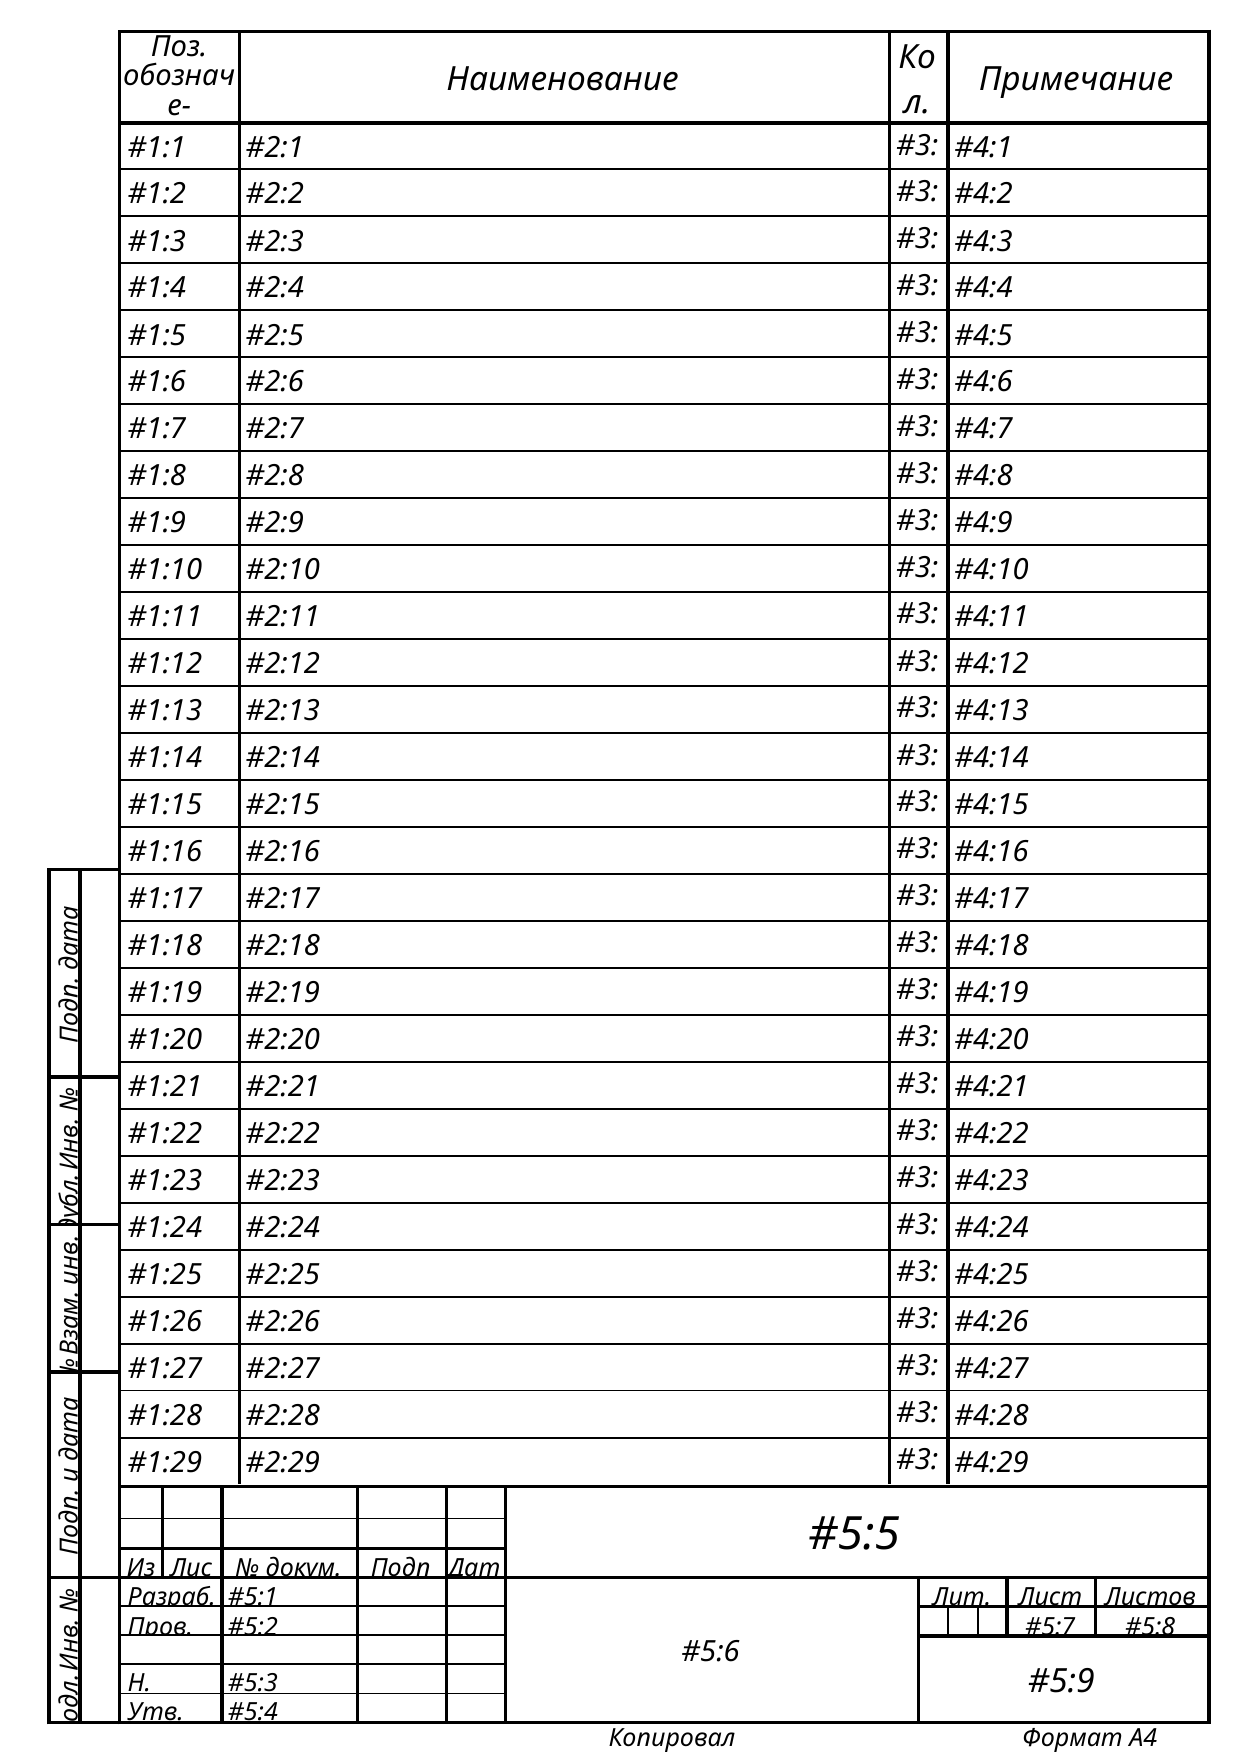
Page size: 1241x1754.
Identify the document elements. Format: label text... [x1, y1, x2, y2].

table_cell [121, 1519, 161, 1547]
table_cell #2:19 [241, 969, 888, 1014]
table_cell #3:4 [891, 264, 946, 309]
table_cell #4:22 [950, 1110, 1207, 1155]
table_cell Изм. [130, 1562, 141, 1576]
table_cell #2:28 [241, 1391, 888, 1437]
table_cell #1:5 [121, 311, 238, 356]
table_cell Утв. [121, 1694, 220, 1721]
table_header Наименование [241, 33, 888, 121]
table_cell #1:10 [121, 546, 238, 591]
table_cell #3:1 [891, 125, 946, 168]
table_cell [448, 1519, 504, 1547]
table_header #5:5 [507, 1488, 1207, 1576]
table_cell Лист [1009, 1579, 1094, 1605]
table_cell #1:3 [121, 217, 238, 262]
table_cell #4:27 [950, 1345, 1207, 1390]
table_cell [359, 1665, 445, 1692]
table_cell Лит. [920, 1579, 1005, 1605]
table_cell #1:8 [121, 452, 238, 497]
table_cell #4:28 [950, 1391, 1207, 1437]
table_cell #3:6 [891, 358, 946, 403]
table_cell #3:26 [891, 1298, 946, 1343]
table_cell #1:27 [121, 1345, 238, 1390]
table_cell #2:27 [241, 1345, 888, 1390]
table_cell #3:16 [891, 828, 946, 873]
table_cell [359, 1636, 445, 1663]
table_cell #5:3 [224, 1665, 356, 1692]
table_cell #1:11 [121, 593, 238, 638]
table_cell #4:24 [950, 1204, 1207, 1249]
table_cell #5:8 [1097, 1608, 1207, 1634]
table_cell #1:19 [121, 969, 238, 1014]
table_cell #1:22 [121, 1110, 238, 1155]
table_cell #3:5 [891, 311, 946, 356]
table_cell #1:15 [121, 781, 238, 826]
table_cell #1:28 [121, 1391, 238, 1437]
table_cell #4:15 [950, 781, 1207, 826]
table_cell #4:12 [950, 640, 1207, 685]
table_cell #4:8 [950, 452, 1207, 497]
table_header Кол. [891, 33, 946, 121]
table_cell #3:14 [891, 734, 946, 779]
table_header [82, 871, 118, 1075]
table_cell #1:2 [121, 170, 238, 215]
table_cell [359, 1579, 445, 1605]
table_cell #3:24 [891, 1204, 946, 1249]
table_cell #3:22 [891, 1110, 946, 1155]
table_cell #2:11 [241, 593, 888, 638]
table_cell #4:1 [950, 125, 1207, 168]
table_cell [448, 1607, 504, 1634]
table_cell #1:12 [121, 640, 238, 685]
table_cell #2:7 [241, 405, 888, 450]
table_cell #3:17 [891, 875, 946, 920]
table_cell #3:13 [891, 687, 946, 732]
table_cell #3:28 [891, 1391, 946, 1437]
table_cell #4:13 [950, 687, 1207, 732]
table_cell #3:25 [891, 1251, 946, 1296]
table_cell #1:7 [121, 405, 238, 450]
table_cell #3:20 [891, 1016, 946, 1061]
table_cell #4:9 [950, 499, 1207, 544]
table_cell #1:23 [121, 1157, 238, 1202]
table_cell #5:4 [224, 1694, 356, 1721]
table_cell #1:14 [121, 734, 238, 779]
table_cell Дата [448, 1550, 504, 1576]
table_header [359, 1488, 445, 1517]
table_cell #1:18 [121, 922, 238, 967]
table_cell #3:8 [891, 452, 946, 497]
table_cell #5:6 [507, 1579, 917, 1721]
table_header [224, 1488, 356, 1517]
table_cell #2:24 [241, 1204, 888, 1249]
table_cell #3:12 [891, 640, 946, 685]
table_cell #4:2 [950, 170, 1207, 215]
table_cell Дата [489, 1564, 496, 1576]
table_cell #4:17 [950, 875, 1207, 920]
table_cell #1:20 [121, 1016, 238, 1061]
table_cell #1:9 [121, 499, 238, 544]
table_cell [448, 1579, 504, 1605]
table_cell Инв. № подл. [51, 1579, 78, 1721]
table_cell #4:23 [950, 1157, 1207, 1202]
table_header Поз. обозначе- ние [121, 33, 238, 121]
table_cell #2:17 [241, 875, 888, 920]
table_cell #2:29 [241, 1439, 888, 1484]
table_cell #3:11 [891, 593, 946, 638]
table_cell #2:12 [241, 640, 888, 685]
table_cell #1:25 [121, 1251, 238, 1296]
table_cell #4:10 [950, 546, 1207, 591]
table_cell #3:29 [891, 1439, 946, 1484]
table_cell #3:27 [891, 1345, 946, 1390]
table_cell #3:23 [891, 1157, 946, 1202]
table_cell #3:21 [891, 1063, 946, 1108]
table_cell #2:6 [241, 358, 888, 403]
table_cell #1:24 [121, 1204, 238, 1249]
table_cell #4:19 [950, 969, 1207, 1014]
table_header Примечание [950, 33, 1207, 121]
table_cell Подп. и дата [51, 1374, 78, 1576]
table_cell #5:1 [224, 1579, 356, 1605]
table_cell Н. контр. [121, 1665, 220, 1692]
table_cell № докум. [224, 1550, 356, 1576]
table_cell Изм. [121, 1550, 161, 1576]
table_cell #2:18 [241, 922, 888, 967]
table_cell [82, 1374, 118, 1576]
table_cell #2:2 [241, 170, 888, 215]
table_cell #4:16 [950, 828, 1207, 873]
table_header [164, 1488, 220, 1517]
table_cell Разраб. [121, 1579, 220, 1605]
table_cell #4:25 [950, 1251, 1207, 1296]
table_cell #2:1 [241, 125, 888, 168]
table_cell [224, 1519, 356, 1547]
table_cell #3:3 [891, 217, 946, 262]
table_cell Пров. [121, 1607, 220, 1634]
table_cell #2:8 [241, 452, 888, 497]
table_cell #4:20 [950, 1016, 1207, 1061]
table_cell #5:9 [920, 1638, 1207, 1721]
table_cell #4:21 [950, 1063, 1207, 1108]
table_cell #4:11 [950, 593, 1207, 638]
table_cell Взам. инв. № [51, 1226, 78, 1370]
table_cell [82, 1226, 118, 1370]
table_cell #1:13 [121, 687, 238, 732]
table_cell #4:7 [950, 405, 1207, 450]
table_cell [82, 1579, 118, 1721]
table_cell #4:4 [950, 264, 1207, 309]
table_cell #2:4 [241, 264, 888, 309]
table_cell #5:7 [1009, 1608, 1094, 1634]
table_cell #2:16 [241, 828, 888, 873]
table_cell #1:21 [121, 1063, 238, 1108]
table_cell Листов [1097, 1579, 1207, 1605]
table_cell #2:20 [241, 1016, 888, 1061]
table_cell [920, 1608, 947, 1634]
table_cell #2:23 [241, 1157, 888, 1202]
table_header [448, 1488, 504, 1517]
table_cell #3:2 [891, 170, 946, 215]
table_cell #1:29 [121, 1439, 238, 1484]
table_cell [448, 1694, 504, 1721]
table_cell #1:6 [121, 358, 238, 403]
table_header [121, 1488, 161, 1517]
table_cell Дата [451, 1560, 461, 1574]
table_cell [448, 1636, 504, 1663]
table_cell #1:4 [121, 264, 238, 309]
table_cell Лист [164, 1550, 220, 1576]
table_cell #2:3 [241, 217, 888, 262]
table_cell #2:5 [241, 311, 888, 356]
table_cell #4:26 [950, 1298, 1207, 1343]
table_header Подп. дата [51, 871, 78, 1075]
table_cell #4:5 [950, 311, 1207, 356]
table_cell #2:26 [241, 1298, 888, 1343]
table_cell #1:17 [121, 875, 238, 920]
table_cell #4:14 [950, 734, 1207, 779]
table_cell [82, 1079, 118, 1223]
table_cell #2:22 [241, 1110, 888, 1155]
table_cell Инв. № дубл. [51, 1079, 78, 1223]
table_cell #3:7 [891, 405, 946, 450]
table_cell [979, 1608, 1005, 1634]
table_cell #3:9 [891, 499, 946, 544]
table_cell #2:21 [241, 1063, 888, 1108]
table_cell #3:18 [891, 922, 946, 967]
table_cell [164, 1519, 220, 1547]
table_cell [359, 1519, 445, 1547]
table_cell #2:9 [241, 499, 888, 544]
table_cell #5:2 [224, 1607, 356, 1634]
table_cell Лист [173, 1560, 184, 1576]
table_cell [448, 1665, 504, 1692]
table_cell #3:10 [891, 546, 946, 591]
table_cell #4:29 [950, 1439, 1207, 1484]
table_cell #4:3 [950, 217, 1207, 262]
table_cell #1:16 [121, 828, 238, 873]
table_cell Подп [359, 1550, 445, 1576]
table_cell #2:13 [241, 687, 888, 732]
table_cell #2:10 [241, 546, 888, 591]
table_cell #2:15 [241, 781, 888, 826]
table_cell [121, 1636, 220, 1663]
table_cell #2:25 [241, 1251, 888, 1296]
table_cell #3:19 [891, 969, 946, 1014]
table_cell [359, 1607, 445, 1634]
table_cell #1:1 [121, 125, 238, 168]
table_cell [359, 1694, 445, 1721]
table_cell #4:18 [950, 922, 1207, 967]
table_cell [224, 1636, 356, 1663]
table_cell #2:14 [241, 734, 888, 779]
table_cell #1:26 [121, 1298, 238, 1343]
table_cell #4:6 [950, 358, 1207, 403]
table_cell [949, 1608, 977, 1634]
table_cell #3:15 [891, 781, 946, 826]
